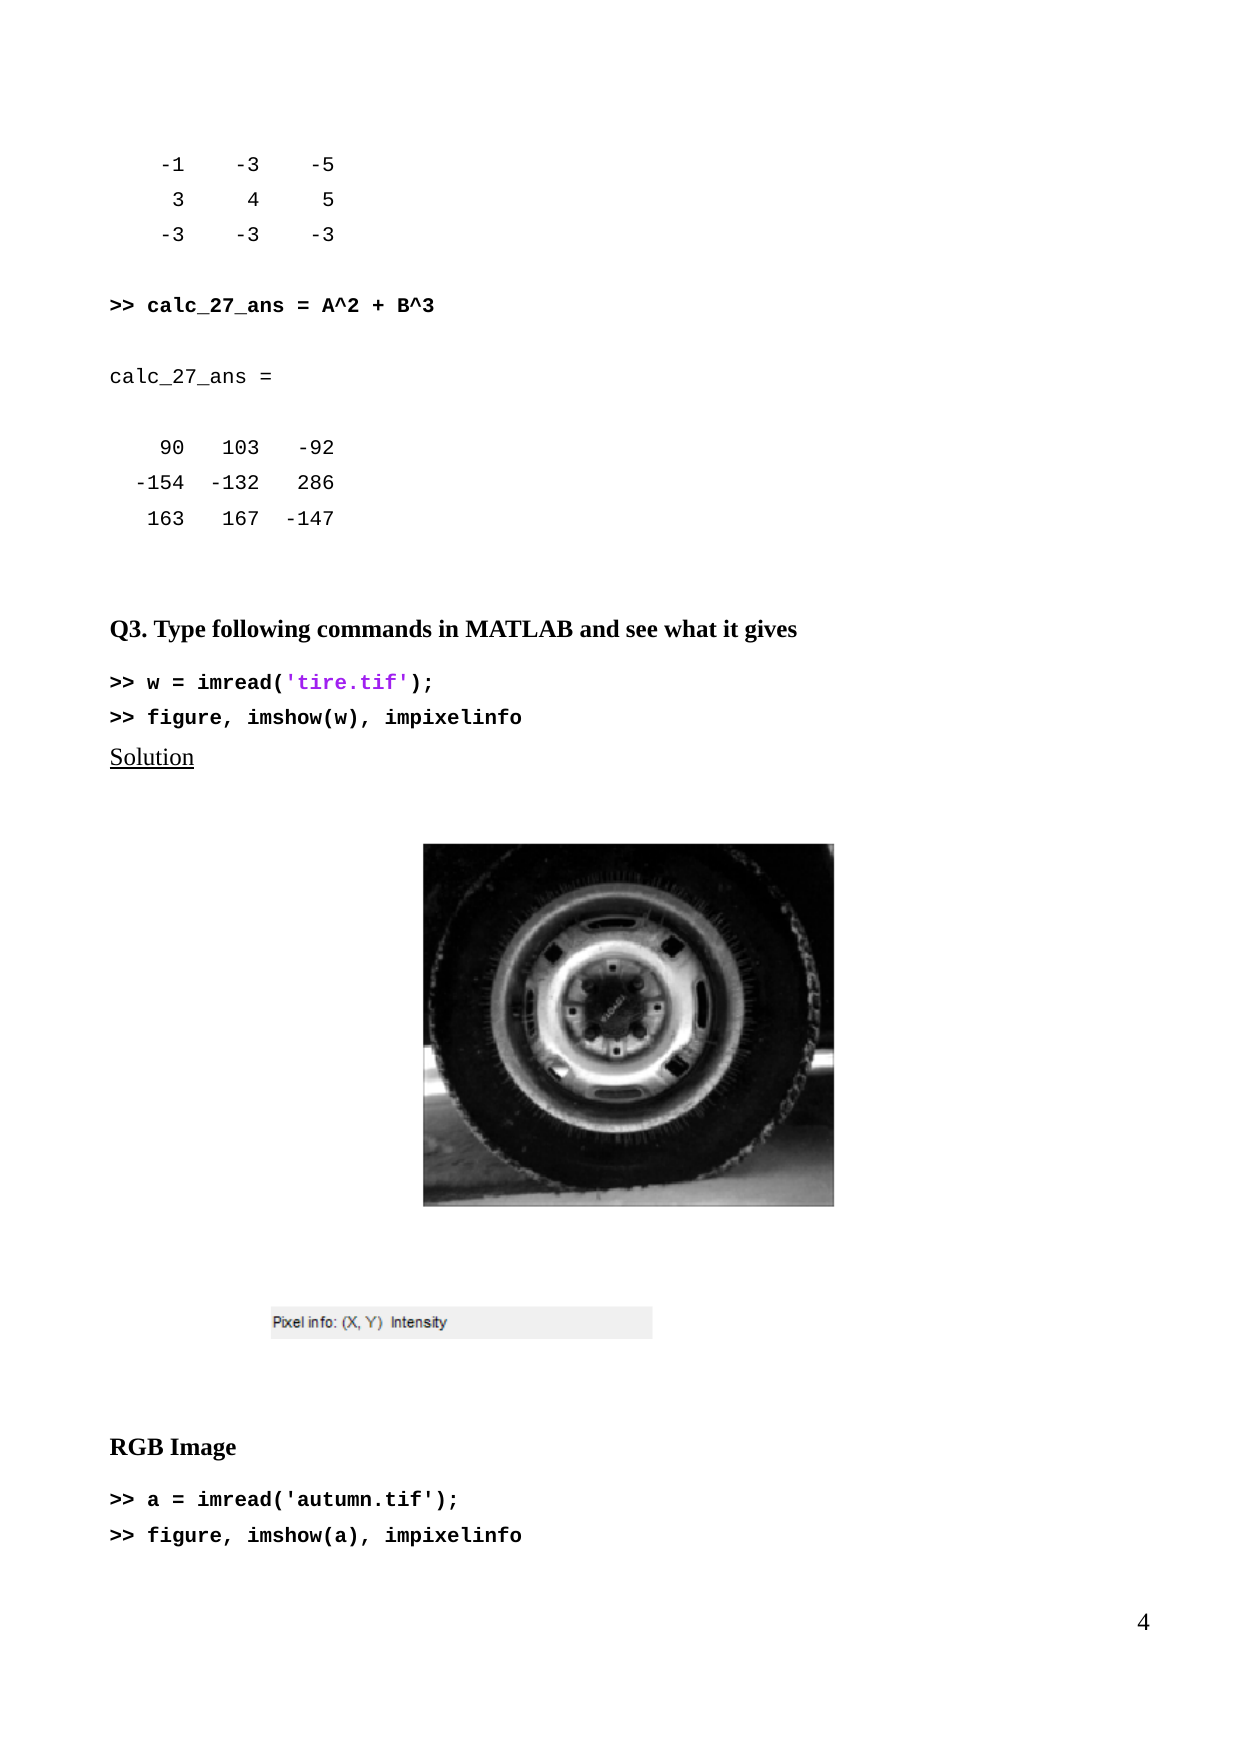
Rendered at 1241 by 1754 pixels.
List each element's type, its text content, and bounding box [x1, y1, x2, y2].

text >> figure, imshow(a), impixelinfo [109, 1525, 1149, 1548]
text >> a = imread('autumn.tif'); [109, 1489, 1149, 1513]
text RGB Image [109, 1432, 1149, 1461]
text calc_27_ans = [109, 366, 1149, 390]
text 90 103 -92 [109, 437, 1149, 461]
text 163 167 -147 [109, 508, 1149, 531]
text -154 -132 286 [109, 472, 1149, 496]
text >> calc_27_ans = A^2 + B^3 [109, 295, 1149, 319]
text Q3. Type following commands in MATLAB and see what it gives [109, 614, 1149, 643]
text -3 -3 -3 [109, 224, 1149, 248]
text -1 -3 -5 [109, 153, 1149, 177]
text >> figure, imshow(w), impixelinfo [109, 707, 1149, 731]
text Solution [109, 742, 1149, 771]
text >> w = imread('tire.tif'); [109, 672, 1149, 695]
picture [270, 785, 989, 1339]
text 3 4 5 [109, 189, 1149, 213]
